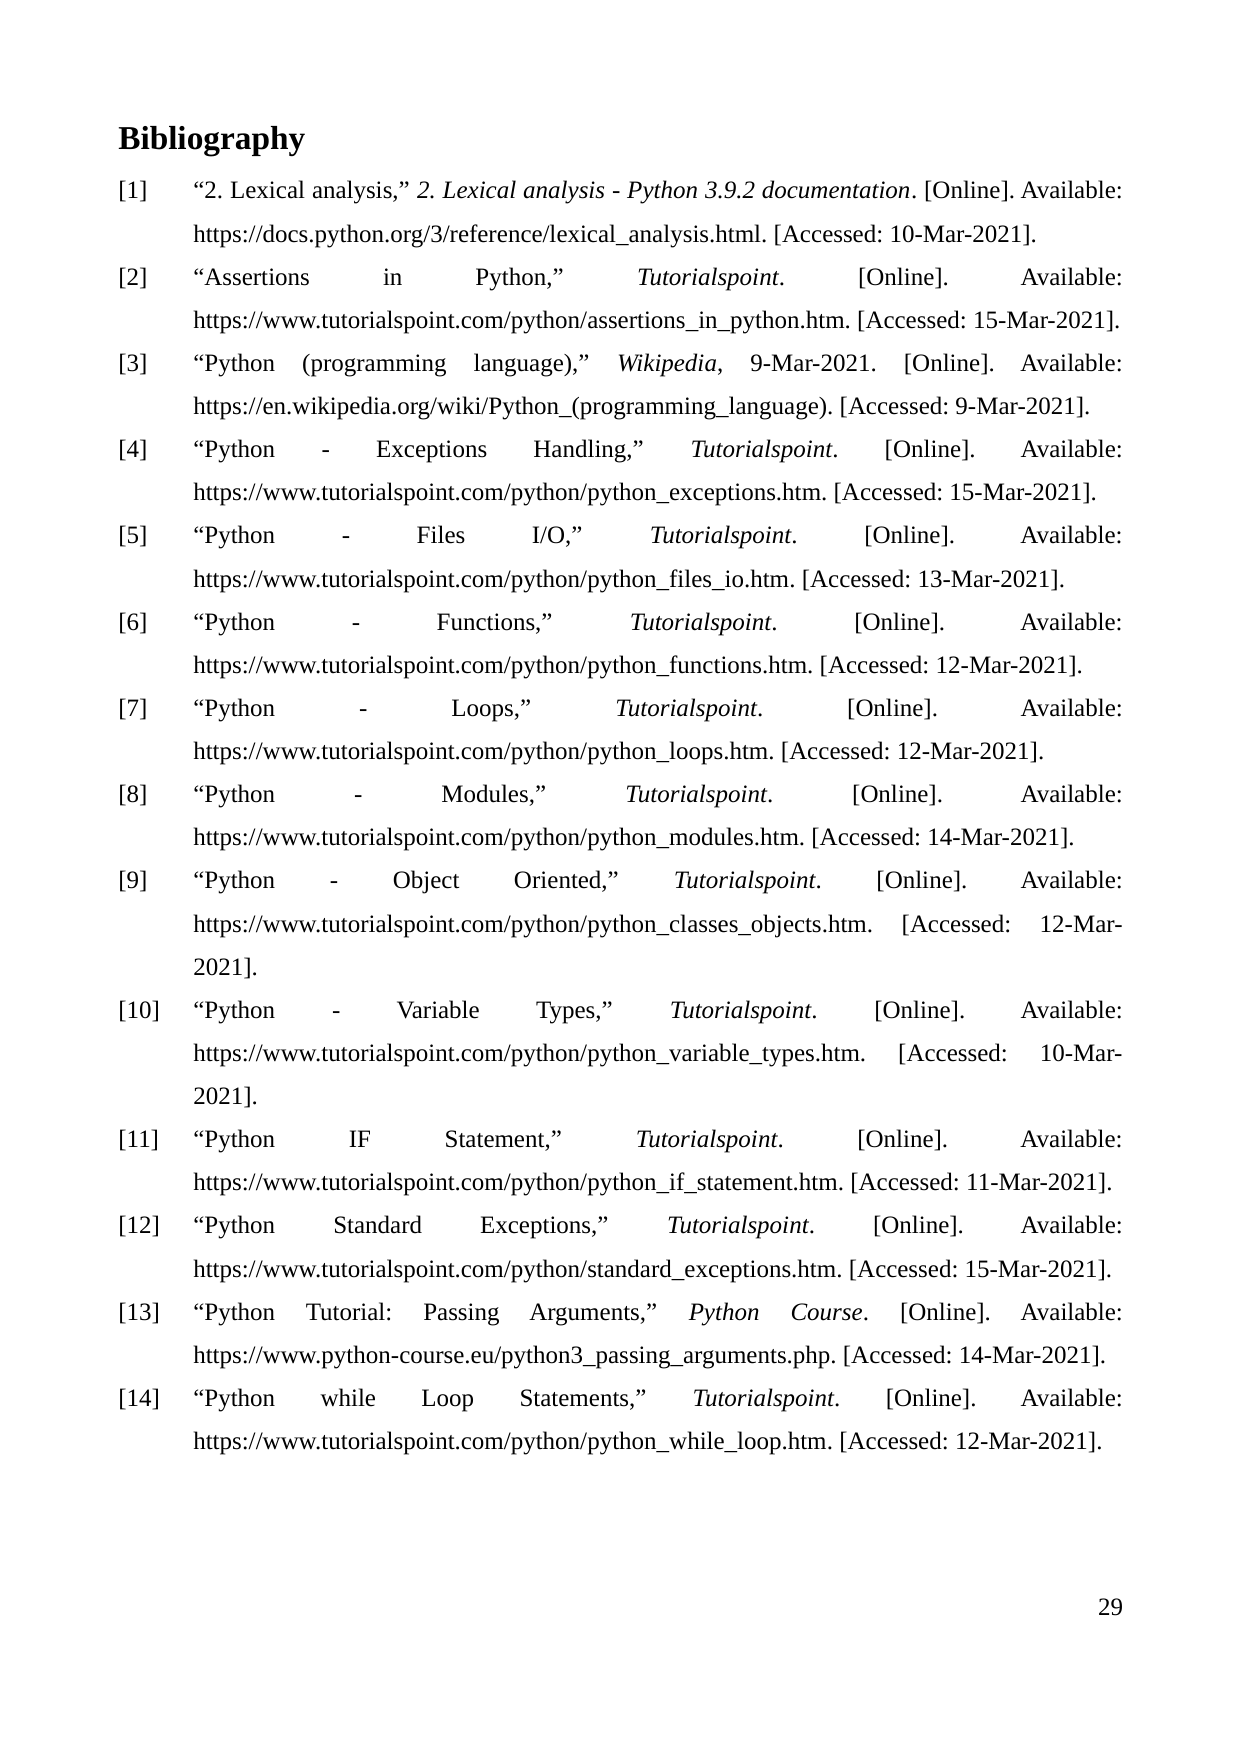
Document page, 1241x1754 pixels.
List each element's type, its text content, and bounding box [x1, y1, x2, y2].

list “Python - Loops,” Tutorialspoint. [Online]. Available: https://www.tutorialspoint.com/python/python_loops.htm. [Accessed: 12-Mar-2021]. [118, 693, 1123, 765]
list “Python Tutorial: Passing Arguments,” Python Course. [Online]. Available: https://www.python-course.eu/python3_passing_arguments.php. [Accessed: 14-Mar-2021]. [118, 1297, 1123, 1369]
subtitle Bibliography [118, 118, 1123, 156]
list “Python - Functions,” Tutorialspoint. [Online]. Available: https://www.tutorialspoint.com/python/python_functions.htm. [Accessed: 12-Mar-2021]. [118, 607, 1123, 679]
list “Python - Object Oriented,” Tutorialspoint. [Online]. Available: https://www.tutorialspoint.com/python/python_classes_objects.htm. [Accessed: 12-Mar-2021]. [118, 866, 1123, 981]
list “Python IF Statement,” Tutorialspoint. [Online]. Available: https://www.tutorialspoint.com/python/python_if_statement.htm. [Accessed: 11-Mar-2021]. [118, 1124, 1123, 1196]
list “Python (programming language),” Wikipedia, 9-Mar-2021. [Online]. Available: https://en.wikipedia.org/wiki/Python_(programming_language). [Accessed: 9-Mar-2021]. [118, 348, 1123, 420]
list “Python - Variable Types,” Tutorialspoint. [Online]. Available: https://www.tutorialspoint.com/python/python_variable_types.htm. [Accessed: 10-Mar-2021]. [118, 995, 1123, 1110]
list “Assertions in Python,” Tutorialspoint. [Online]. Available: https://www.tutorialspoint.com/python/assertions_in_python.htm. [Accessed: 15-Mar-2021]. [118, 262, 1123, 334]
list “Python Standard Exceptions,” Tutorialspoint. [Online]. Available: https://www.tutorialspoint.com/python/standard_exceptions.htm. [Accessed: 15-Mar-2021]. [118, 1211, 1123, 1282]
list “Python - Exceptions Handling,” Tutorialspoint. [Online]. Available: https://www.tutorialspoint.com/python/python_exceptions.htm. [Accessed: 15-Mar-2021]. [118, 434, 1123, 506]
list “2. Lexical analysis,” 2. Lexical analysis - Python 3.9.2 documentation. [Online]. Available: https://docs.python.org/3/reference/lexical_analysis.html. [Accessed: 10-Mar-2021]. [118, 176, 1123, 247]
list “Python - Files I/O,” Tutorialspoint. [Online]. Available: https://www.tutorialspoint.com/python/python_files_io.htm. [Accessed: 13-Mar-2021]. [118, 521, 1123, 592]
list “Python while Loop Statements,” Tutorialspoint. [Online]. Available: https://www.tutorialspoint.com/python/python_while_loop.htm. [Accessed: 12-Mar-2021]. [118, 1383, 1123, 1455]
list “Python - Modules,” Tutorialspoint. [Online]. Available: https://www.tutorialspoint.com/python/python_modules.htm. [Accessed: 14-Mar-2021]. [118, 779, 1123, 851]
